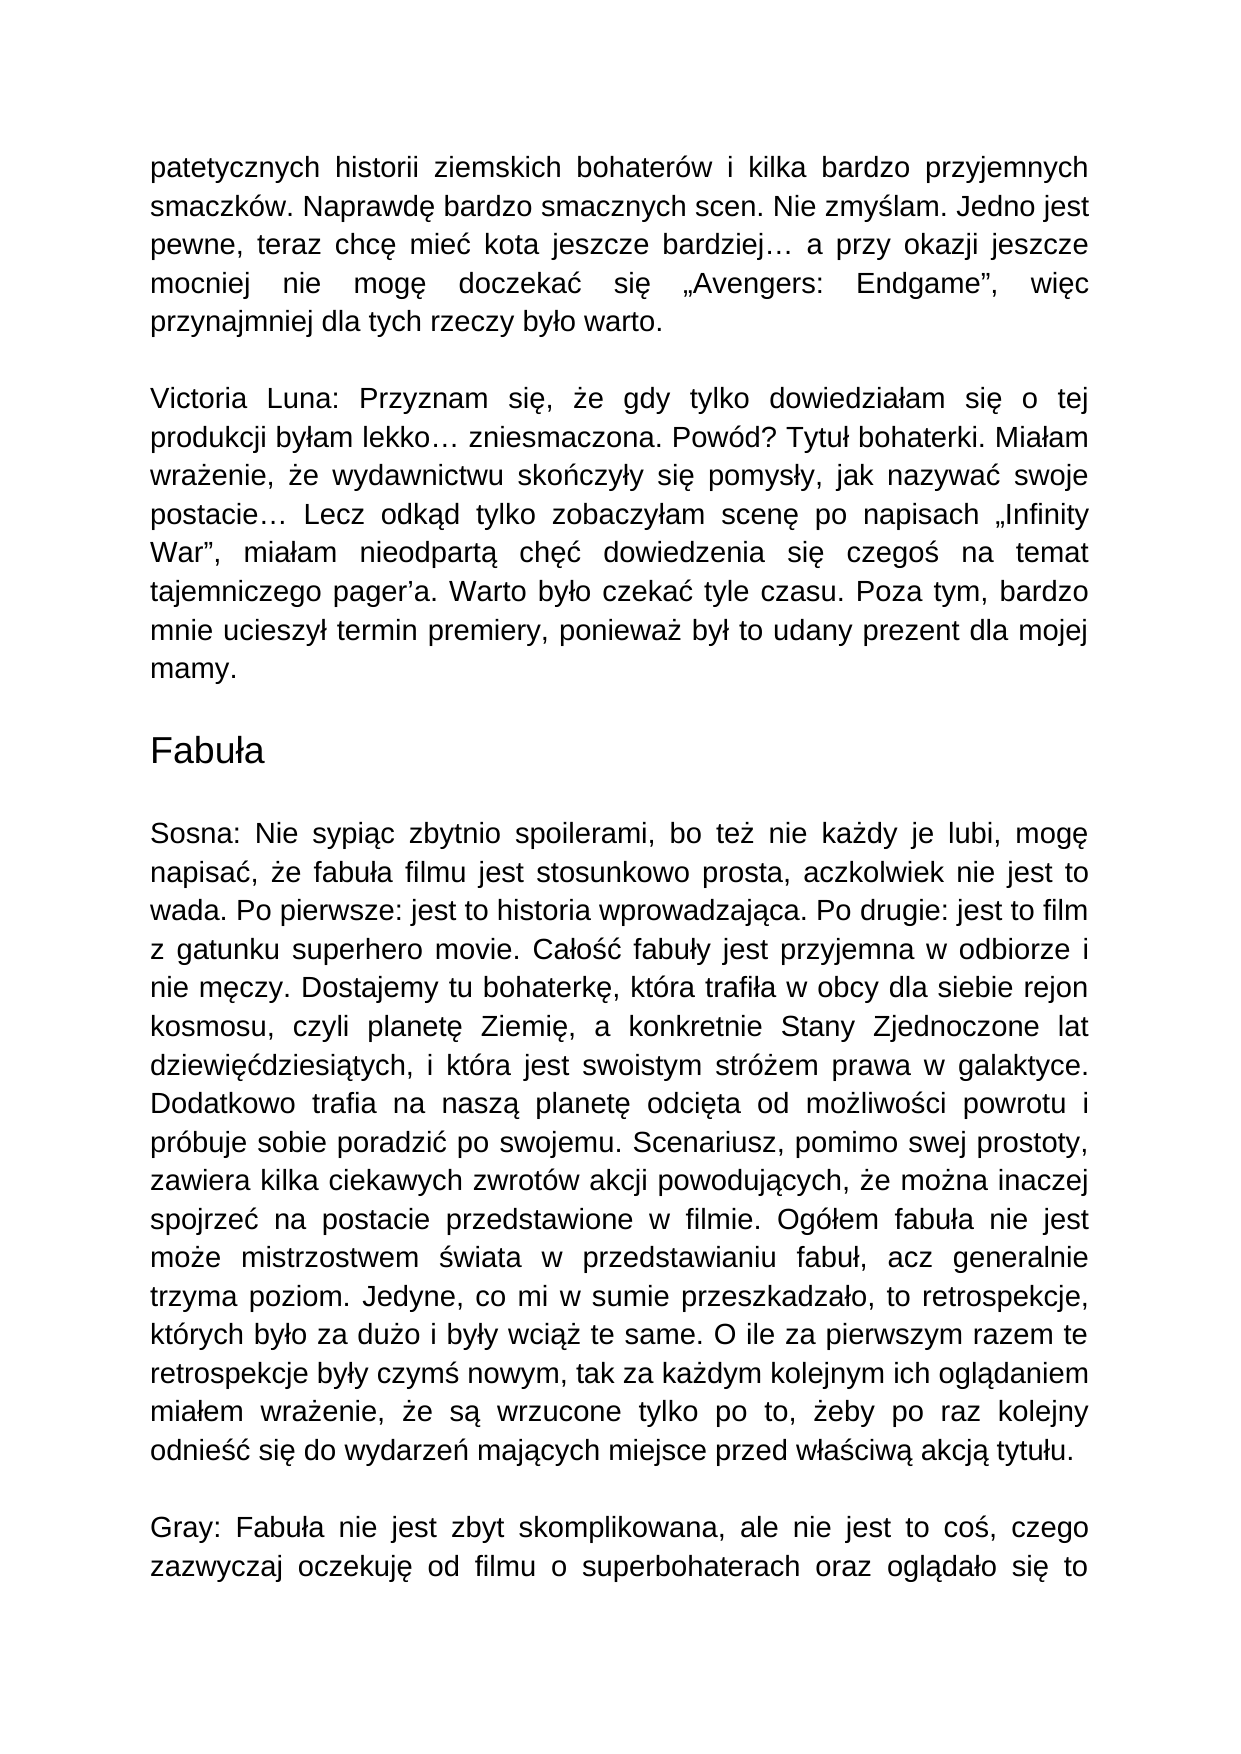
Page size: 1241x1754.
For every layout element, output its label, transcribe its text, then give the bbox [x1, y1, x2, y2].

text Fabuła [150, 728, 1090, 771]
text Gray: Fabuła nie jest zbyt skomplikowana, ale nie jest to coś, czego zazwyczaj oczekuję od filmu o superbohaterach oraz oglądało się to [150, 1510, 1090, 1582]
text Victoria Luna: Przyznam się, że gdy tylko dowiedziałam się o tej produkcji byłam lekko… zniesmaczona. Powód? Tytuł bohaterki. Miałam wrażenie, że wydawnictwu skończyły się pomysły, jak nazywać swoje postacie… Lecz odkąd tylko zobaczyłam scenę po napisach „Infinity War”, miałam nieodpartą chęć dowiedzenia się czegoś na temat tajemniczego pager’a. Warto było czekać tyle czasu. Poza tym, bardzo mnie ucieszył termin premiery, ponieważ był to udany prezent dla mojej mamy. [150, 381, 1090, 684]
text Sosna: Nie sypiąc zbytnio spoilerami, bo też nie każdy je lubi, mogę napisać, że fabuła filmu jest stosunkowo prosta, aczkolwiek nie jest to wada. Po pierwsze: jest to historia wprowadzająca. Po drugie: jest to film z gatunku superhero movie. Całość fabuły jest przyjemna w odbiorze i nie męczy. Dostajemy tu bohaterkę, która trafiła w obcy dla siebie rejon kosmosu, czyli planetę Ziemię, a konkretnie Stany Zjednoczone lat dziewięćdziesiątych, i która jest swoistym stróżem prawa w galaktyce. Dodatkowo trafia na naszą planetę odcięta od możliwości powrotu i próbuje sobie poradzić po swojemu. Scenariusz, pomimo swej prostoty, zawiera kilka ciekawych zwrotów akcji powodujących, że można inaczej spojrzeć na postacie przedstawione w filmie. Ogółem fabuła nie jest może mistrzostwem świata w przedstawianiu fabuł, acz generalnie trzyma poziom. Jedyne, co mi w sumie przeszkadzało, to retrospekcje, których było za dużo i były wciąż te same. O ile za pierwszym razem te retrospekcje były czymś nowym, tak za każdym kolejnym ich oglądaniem miałem wrażenie, że są wrzucone tylko po to, żeby po raz kolejny odnieść się do wydarzeń mających miejsce przed właściwą akcją tytułu. [150, 816, 1090, 1466]
text patetycznych historii ziemskich bohaterów i kilka bardzo przyjemnych smaczków. Naprawdę bardzo smacznych scen. Nie zmyślam. Jedno jest pewne, teraz chcę mieć kota jeszcze bardziej… a przy okazji jeszcze mocniej nie mogę doczekać się „Avengers: Endgame”, więc przynajmniej dla tych rzeczy było warto. [150, 150, 1090, 338]
